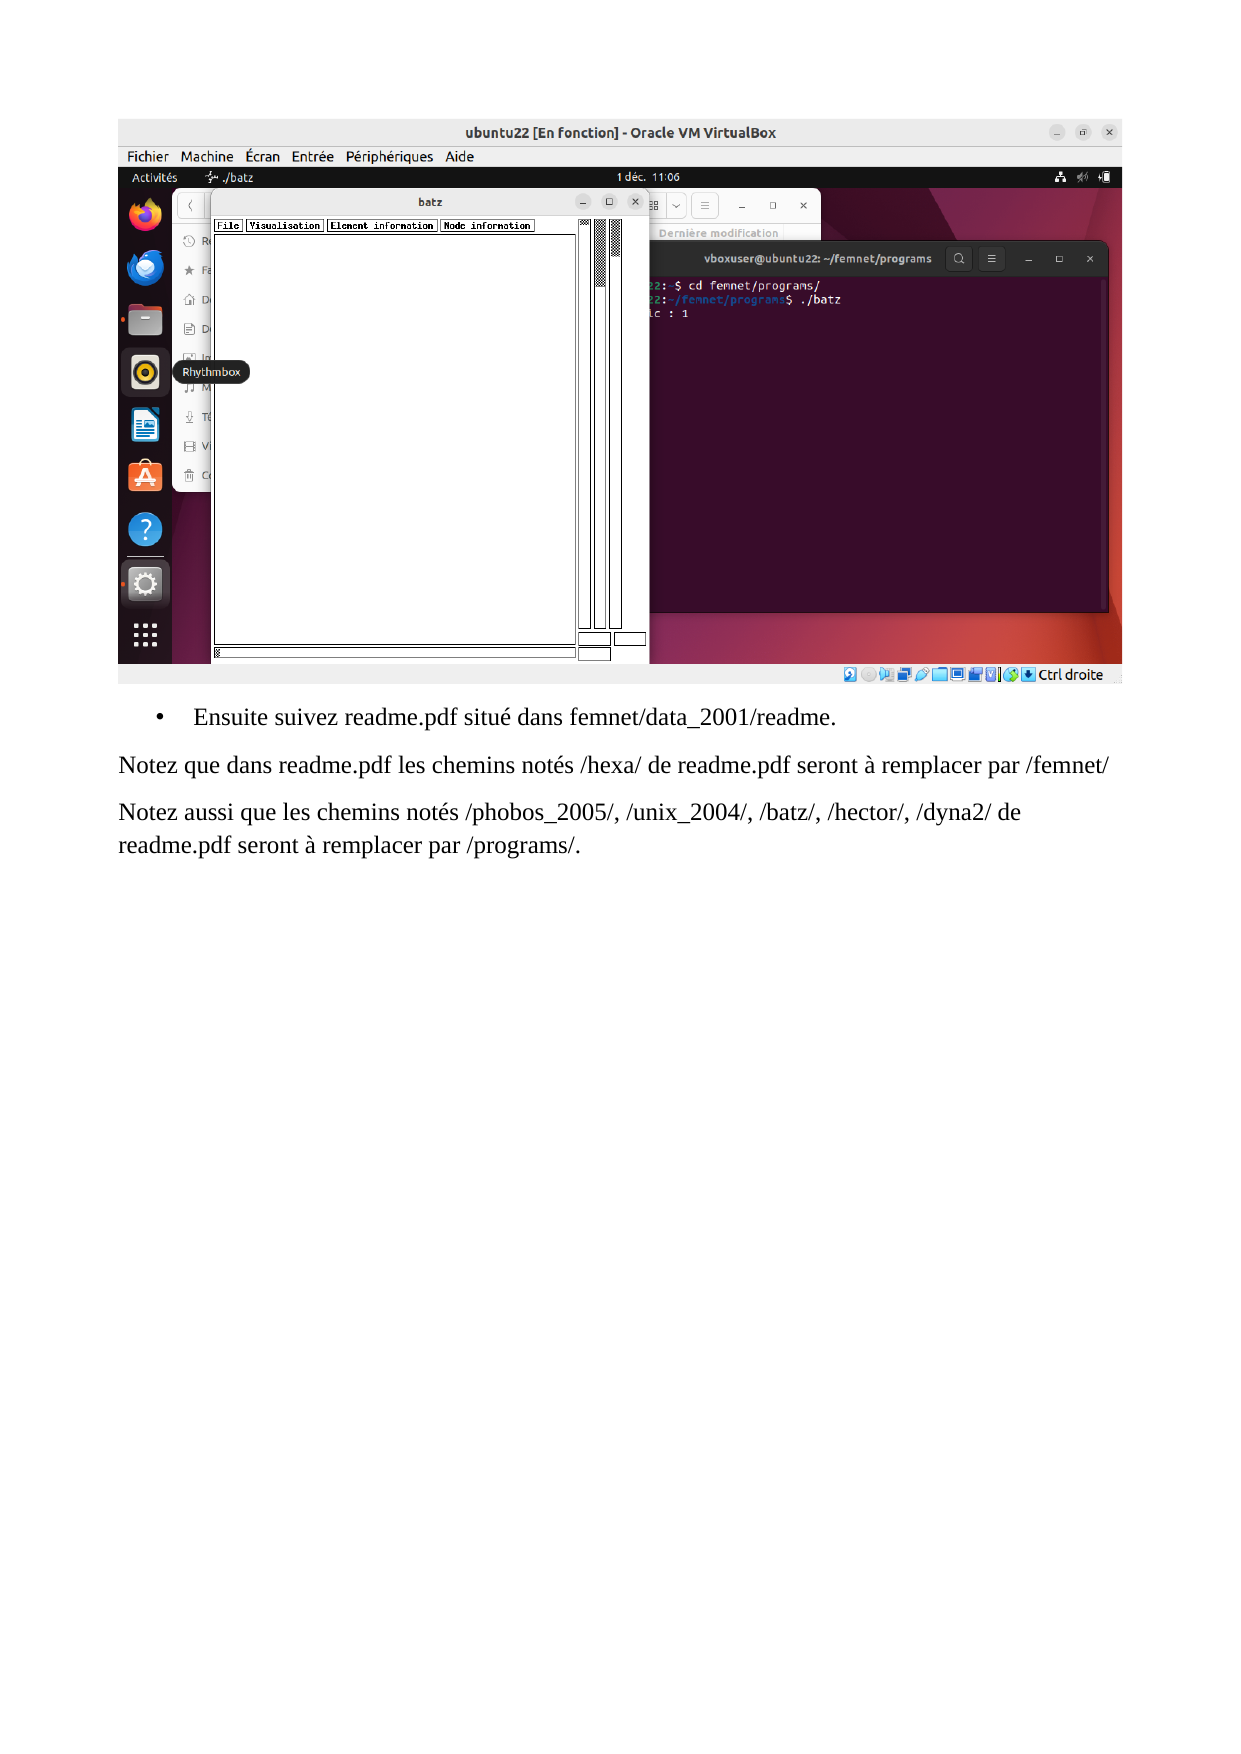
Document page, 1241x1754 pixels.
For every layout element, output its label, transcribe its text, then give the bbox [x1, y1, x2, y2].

picture [118, 118, 1123, 684]
list Ensuite suivez readme.pdf situé dans femnet/data_2001/readme. [156, 702, 1122, 731]
text Notez que dans readme.pdf les chemins notés /hexa/ de readme.pdf seront à remplacer par /femnet/ [118, 750, 1122, 778]
text Notez aussi que les chemins notés /phobos_2005/, /unix_2004/, /batz/, /hector/, /dyna2/ de readme.pdf seront à remplacer par /programs/. [118, 797, 1122, 859]
